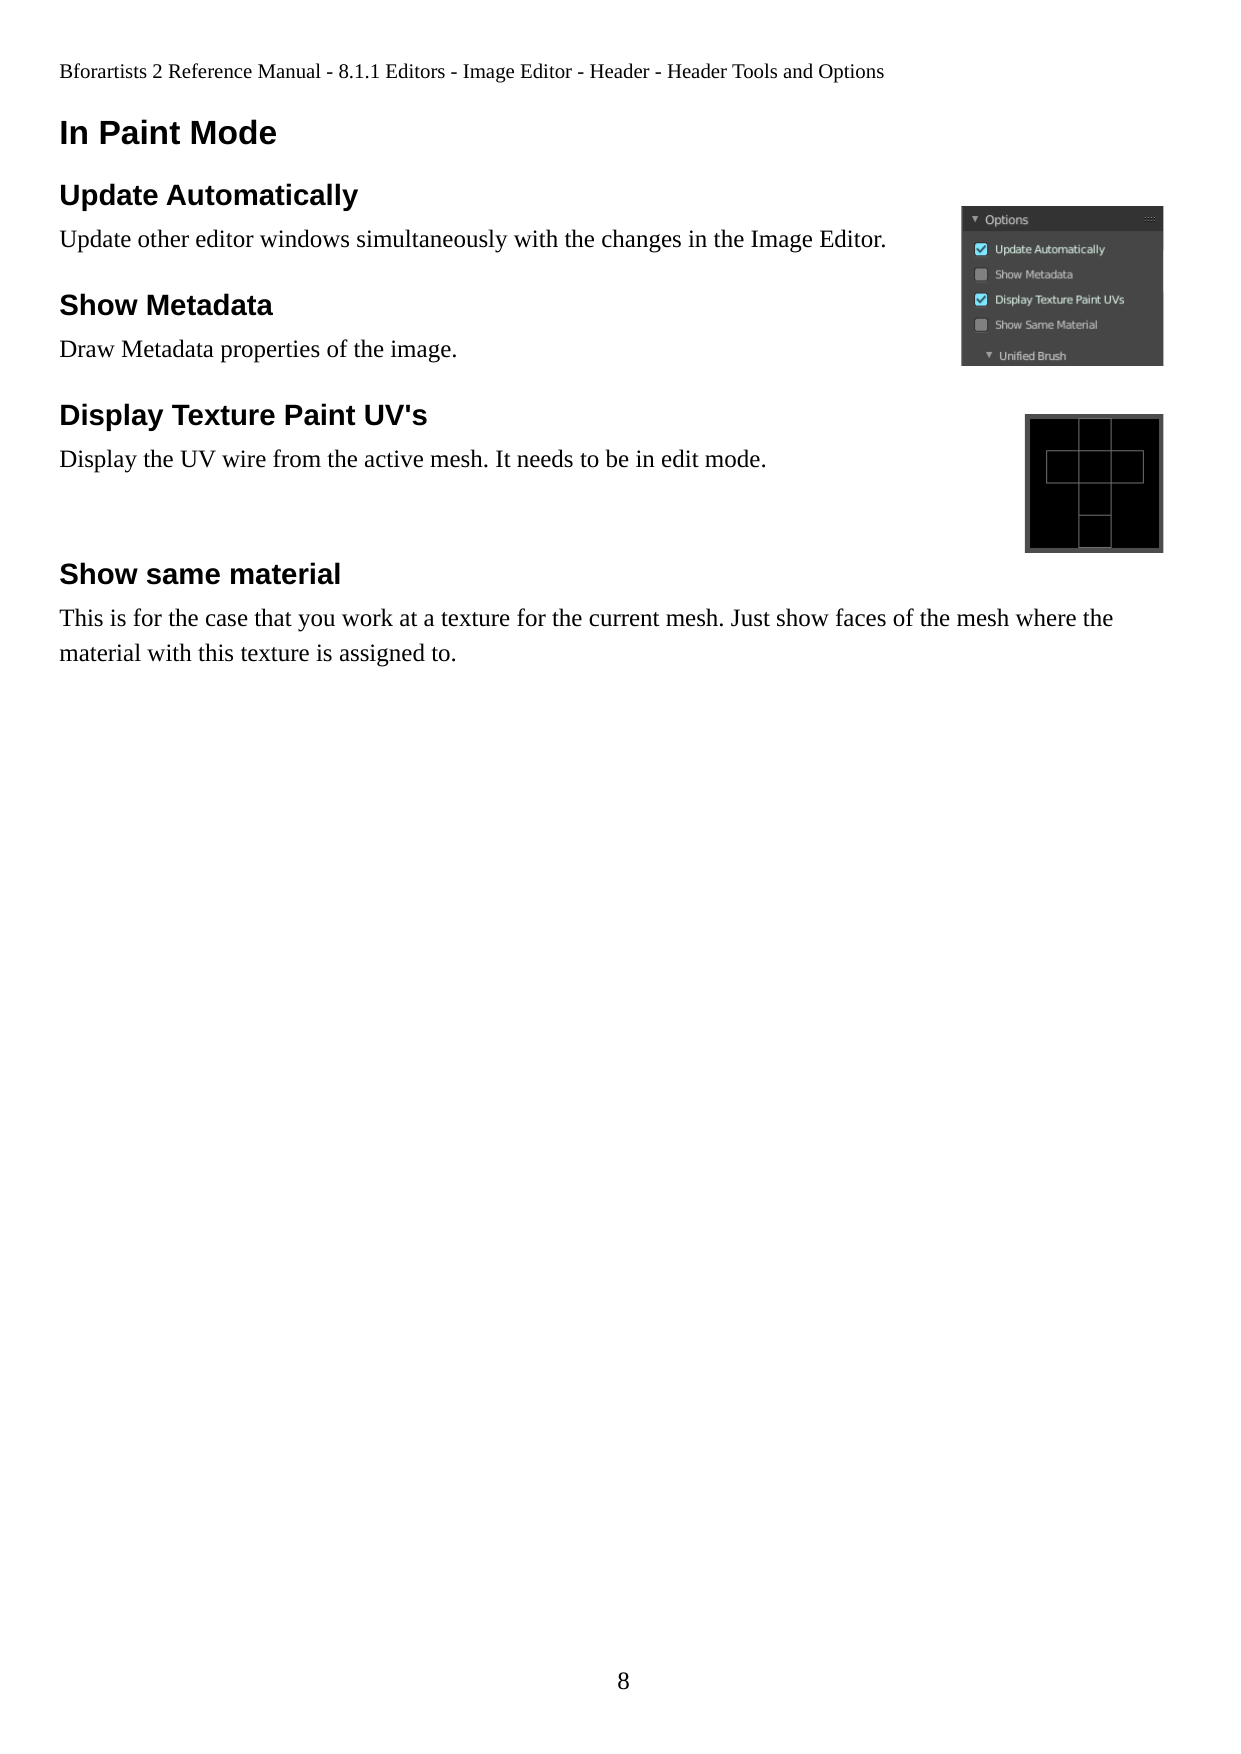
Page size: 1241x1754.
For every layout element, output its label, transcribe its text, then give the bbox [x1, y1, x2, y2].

text Display the UV wire from the active mesh. It needs to be in edit mode. [59, 444, 1024, 473]
subtitle [1164, 288, 1181, 322]
subtitle Display Texture Paint UV's [59, 398, 1181, 432]
text This is for the case that you work at a texture for the current mesh. Just show faces of the mesh where the material with this texture is assigned to. [59, 603, 1181, 667]
text Update other editor windows simultaneously with the changes in the Image Editor. [59, 224, 961, 253]
picture [961, 206, 1164, 366]
subtitle In Paint Mode [59, 113, 1181, 151]
subtitle Show Metadata [59, 288, 961, 322]
picture [1024, 414, 1164, 553]
text Draw Metadata properties of the image. [59, 334, 961, 363]
subtitle Update Automatically [59, 178, 1181, 212]
subtitle Show same material [59, 557, 1181, 591]
